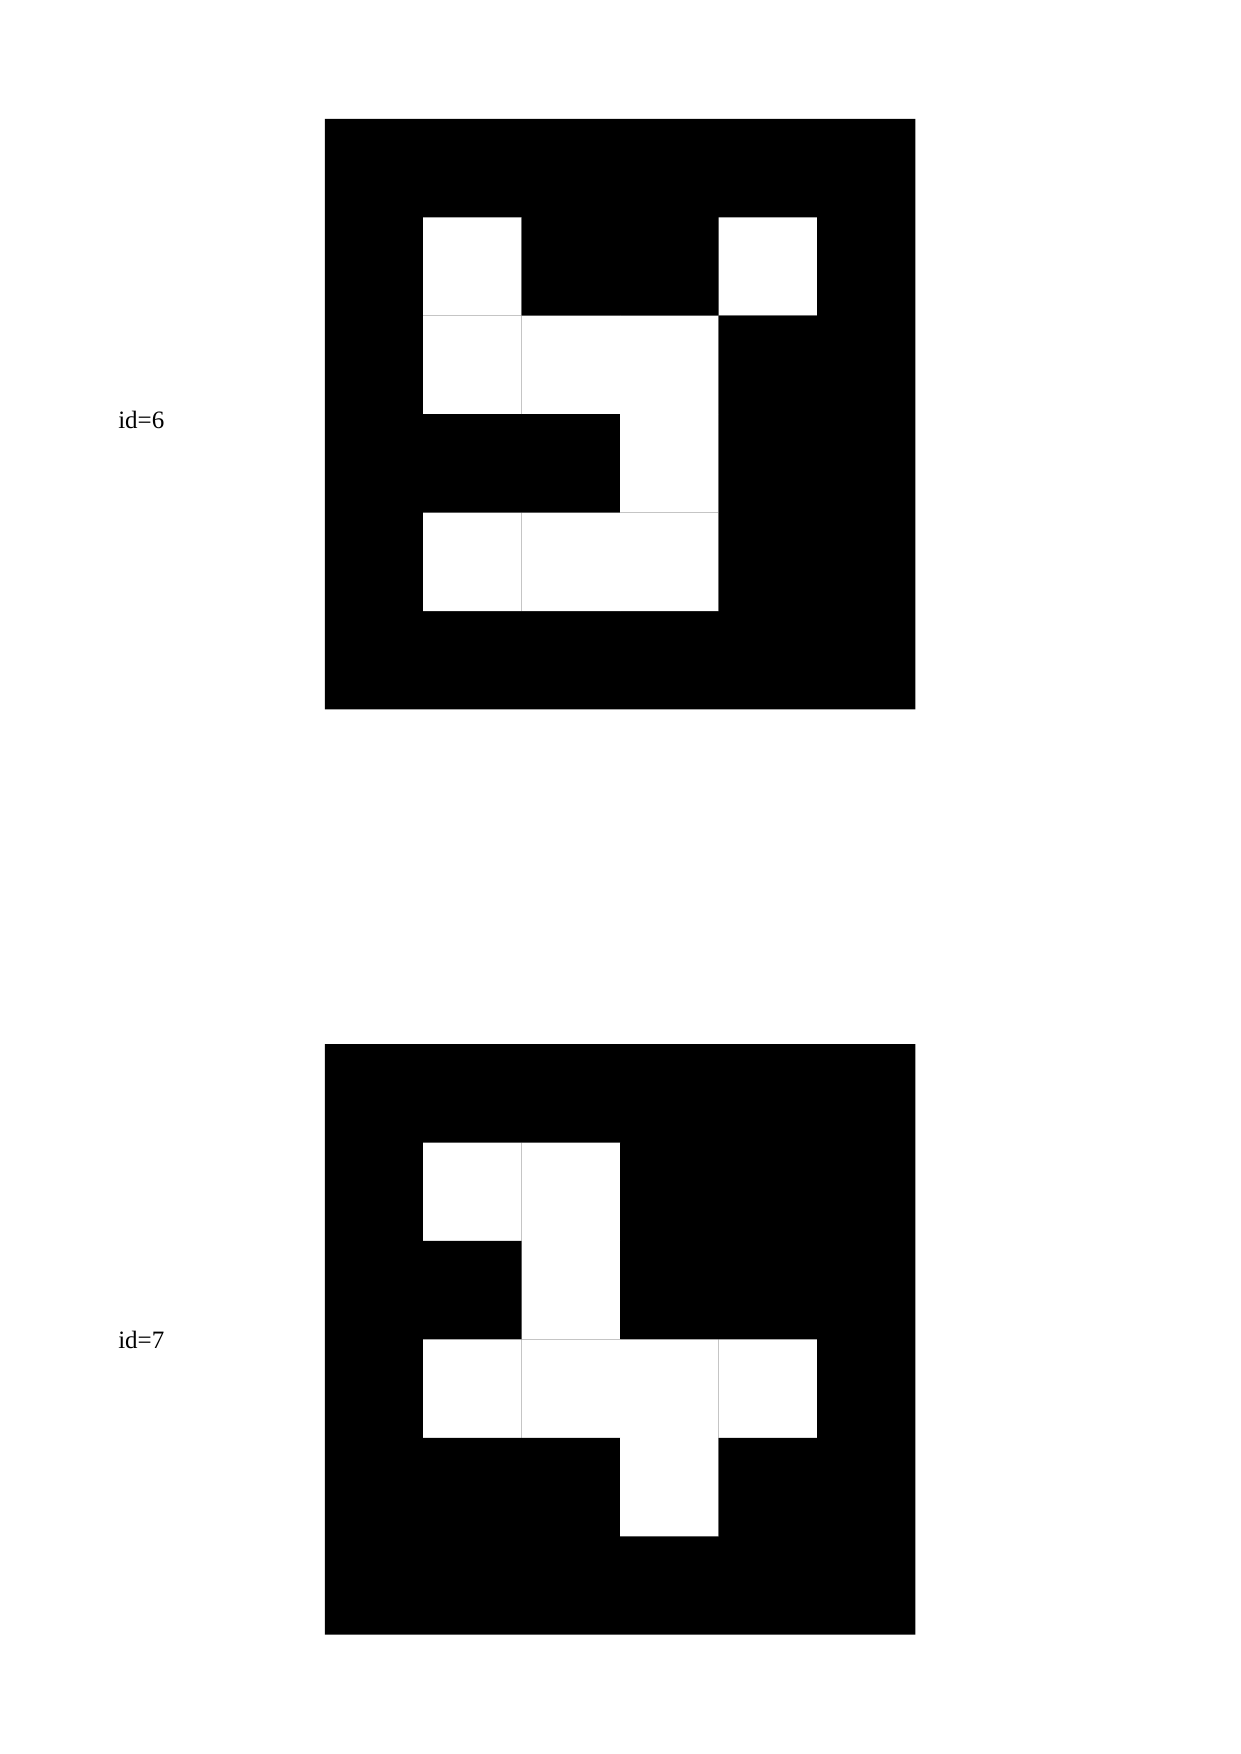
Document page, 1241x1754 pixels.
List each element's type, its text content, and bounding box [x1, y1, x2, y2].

text id=7 [118, 1326, 324, 1354]
text [916, 406, 1122, 434]
text [916, 1326, 1122, 1354]
text id=6 [118, 406, 324, 434]
